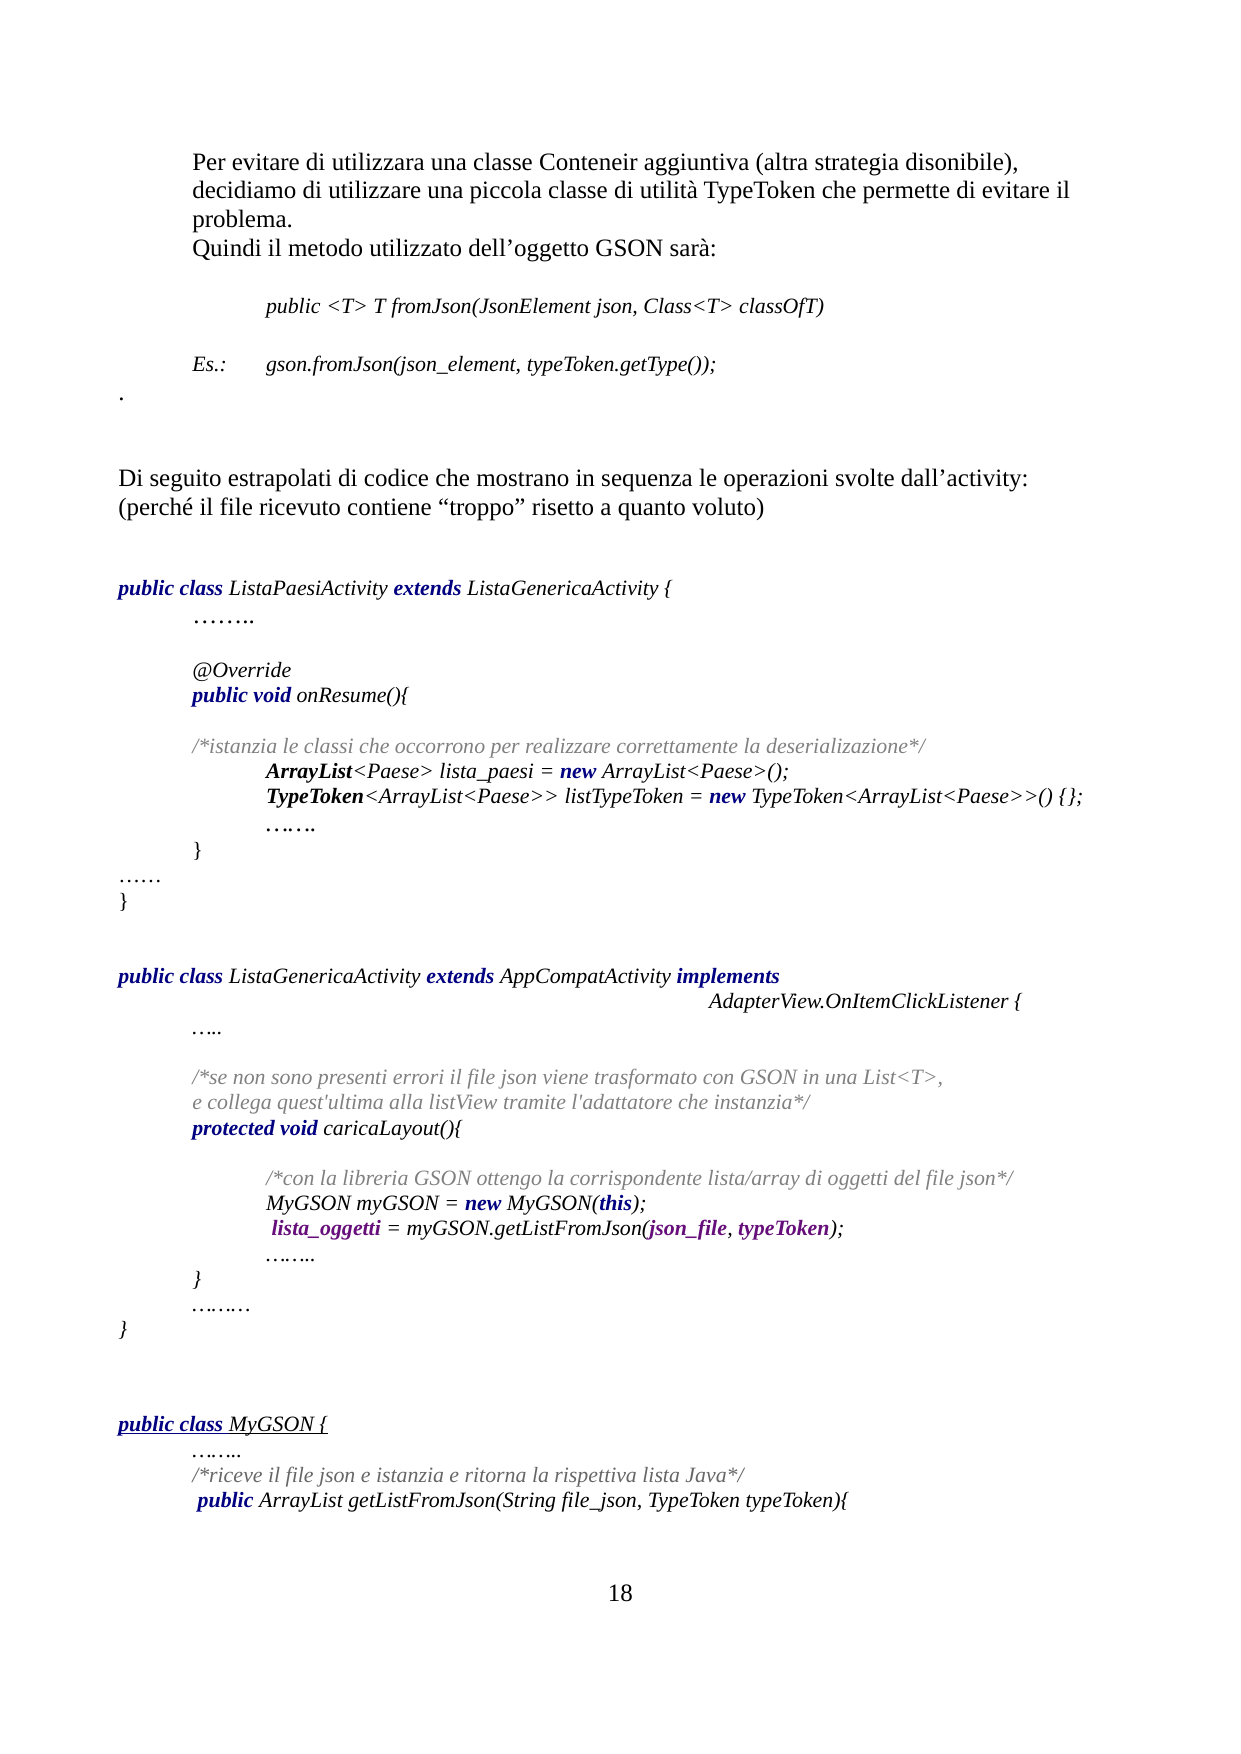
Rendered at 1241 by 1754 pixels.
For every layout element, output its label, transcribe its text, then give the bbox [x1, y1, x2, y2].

text /*istanzia le classi che occorrono per realizzare correttamente la deserializazione*/ [118, 733, 1122, 758]
text /*se non sono presenti errori il file json viene trasformato con GSON in una List<T>, [118, 1064, 1122, 1089]
text } [118, 888, 1122, 913]
text ArrayList<Paese> lista_paesi = new ArrayList<Paese>(); [118, 758, 1122, 783]
text lista_oggetti = myGSON.getListFromJson(json_file, typeToken); [118, 1215, 1122, 1241]
text …… [118, 862, 1122, 888]
text …….. [118, 1241, 1122, 1266]
text (perché il file ricevuto contiene “troppo” risetto a quanto voluto) [118, 492, 1122, 521]
text MyGSON myGSON = new MyGSON(this); [118, 1190, 1122, 1215]
text } [118, 1316, 1122, 1341]
text public void onResume(){ [118, 682, 1122, 708]
text …….. [118, 1437, 1122, 1462]
text ….. [118, 1014, 1122, 1039]
text …….. [118, 600, 1122, 628]
text /*riceve il file json e istanzia e ritorna la rispettiva lista Java*/ [118, 1462, 1122, 1487]
text Es.: gson.fromJson(json_element, typeToken.getType()); [118, 348, 1122, 377]
text Di seguito estrapolati di codice che mostrano in sequenza le operazioni svolte dall’activity: [118, 463, 1122, 492]
text . [118, 377, 1122, 406]
text ……. [118, 808, 1122, 837]
text public <T> T fromJson(JsonElement json, Class<T> classOfT) [118, 291, 1122, 319]
text public ArrayList getListFromJson(String file_json, TypeToken typeToken){ [118, 1487, 1122, 1512]
text Per evitare di utilizzara una classe Conteneir aggiuntiva (altra strategia disonibile), decidiamo di utilizzare una piccola classe di utilità TypeToken che permette di evitare il problema. [118, 147, 1122, 233]
text protected void caricaLayout(){ [118, 1114, 1122, 1140]
text TypeToken<ArrayList<Paese>> listTypeToken = new TypeToken<ArrayList<Paese>>() {}; [118, 783, 1122, 808]
text ……… [118, 1291, 1122, 1316]
text Quindi il metodo utilizzato dell’oggetto GSON sarà: [118, 233, 1122, 262]
text @Override [118, 657, 1122, 682]
text public class ListaPaesiActivity extends ListaGenericaActivity { [118, 574, 1122, 600]
text AdapterView.OnItemClickListener { [118, 988, 1122, 1014]
text /*con la libreria GSON ottengo la corrispondente lista/array di oggetti del file json*/ [118, 1165, 1122, 1190]
text e collega quest'ultima alla listView tramite l'adattatore che instanzia*/ [118, 1089, 1122, 1114]
text } [118, 1266, 1122, 1291]
text public class ListaGenericaActivity extends AppCompatActivity implements [118, 963, 1122, 988]
text } [118, 837, 1122, 862]
text public class MyGSON { [118, 1411, 1122, 1437]
